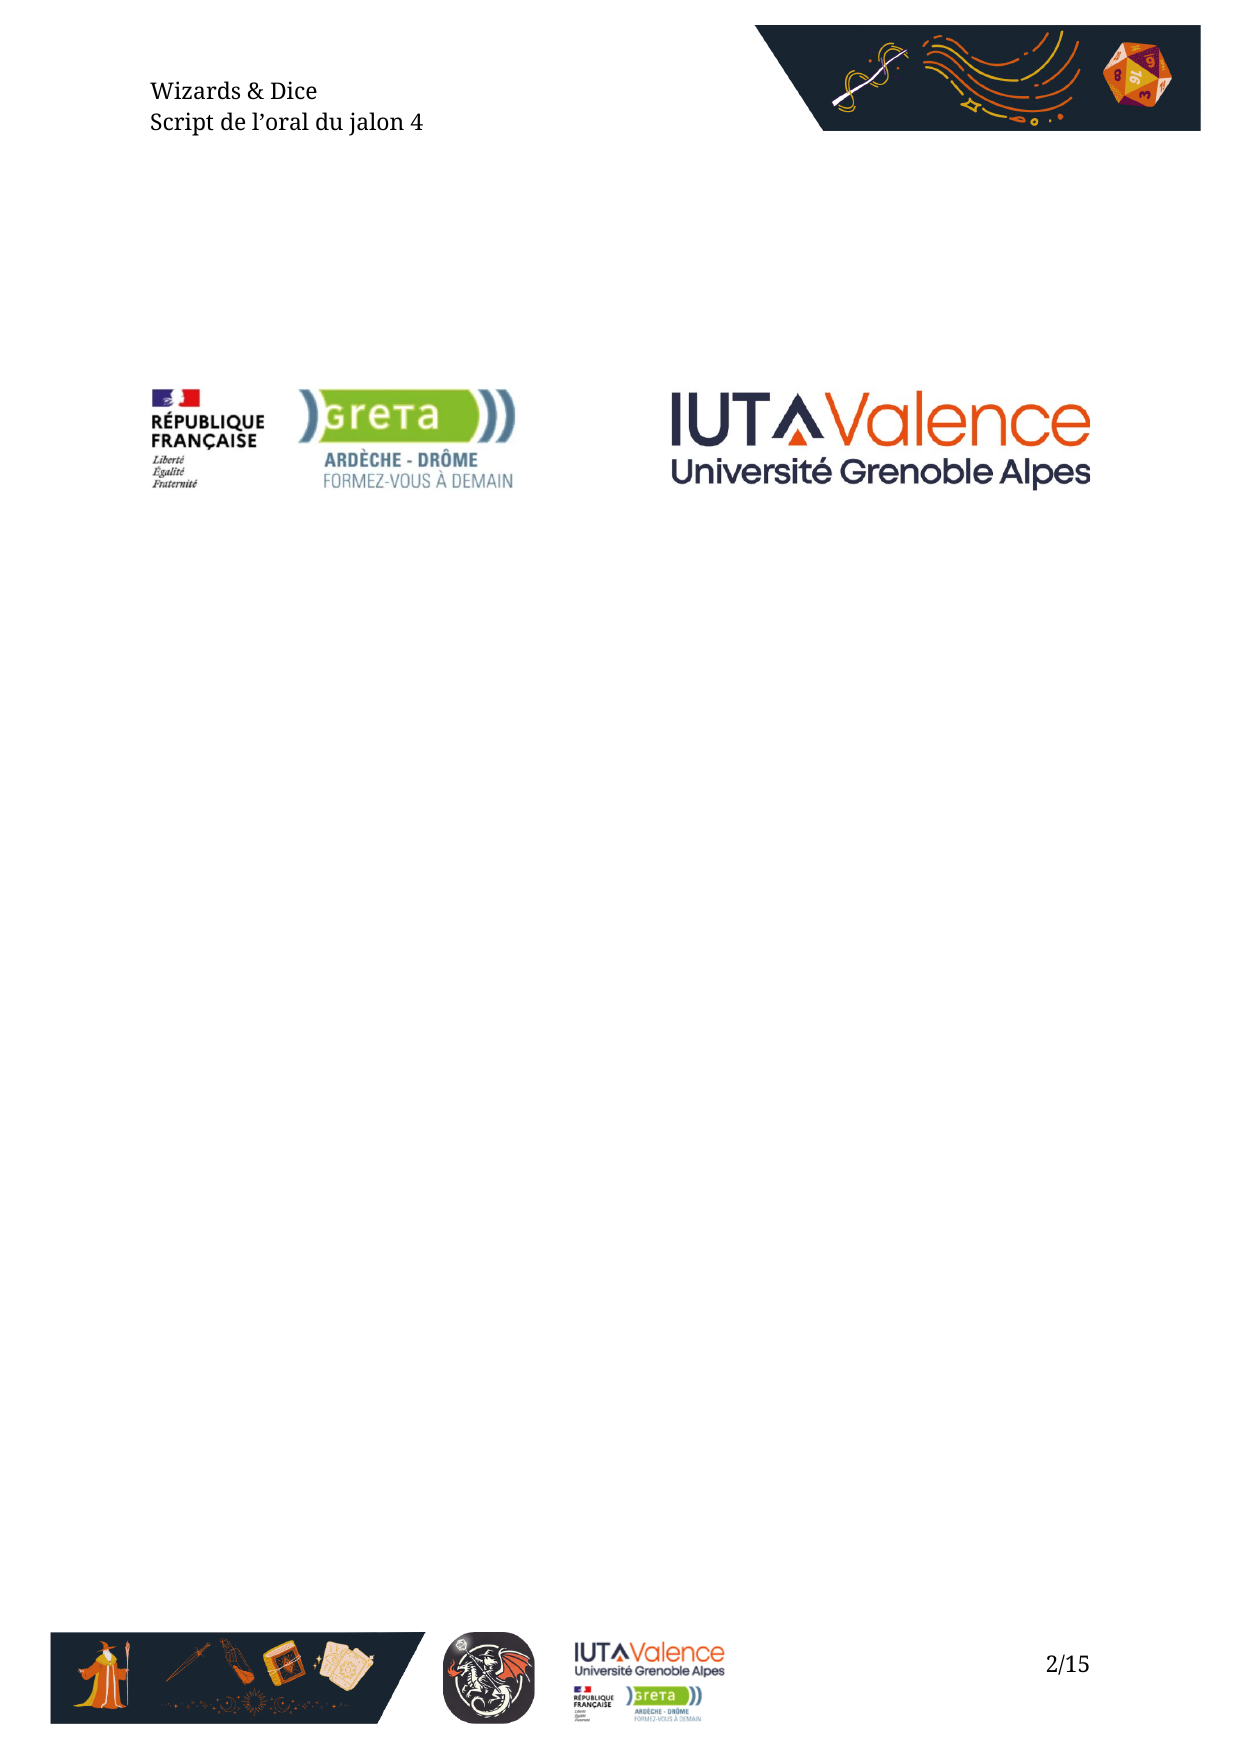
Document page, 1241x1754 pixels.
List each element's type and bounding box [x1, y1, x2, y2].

picture [42, 1628, 749, 1733]
picture [667, 387, 1091, 491]
picture [748, 25, 1214, 132]
picture [150, 387, 518, 491]
